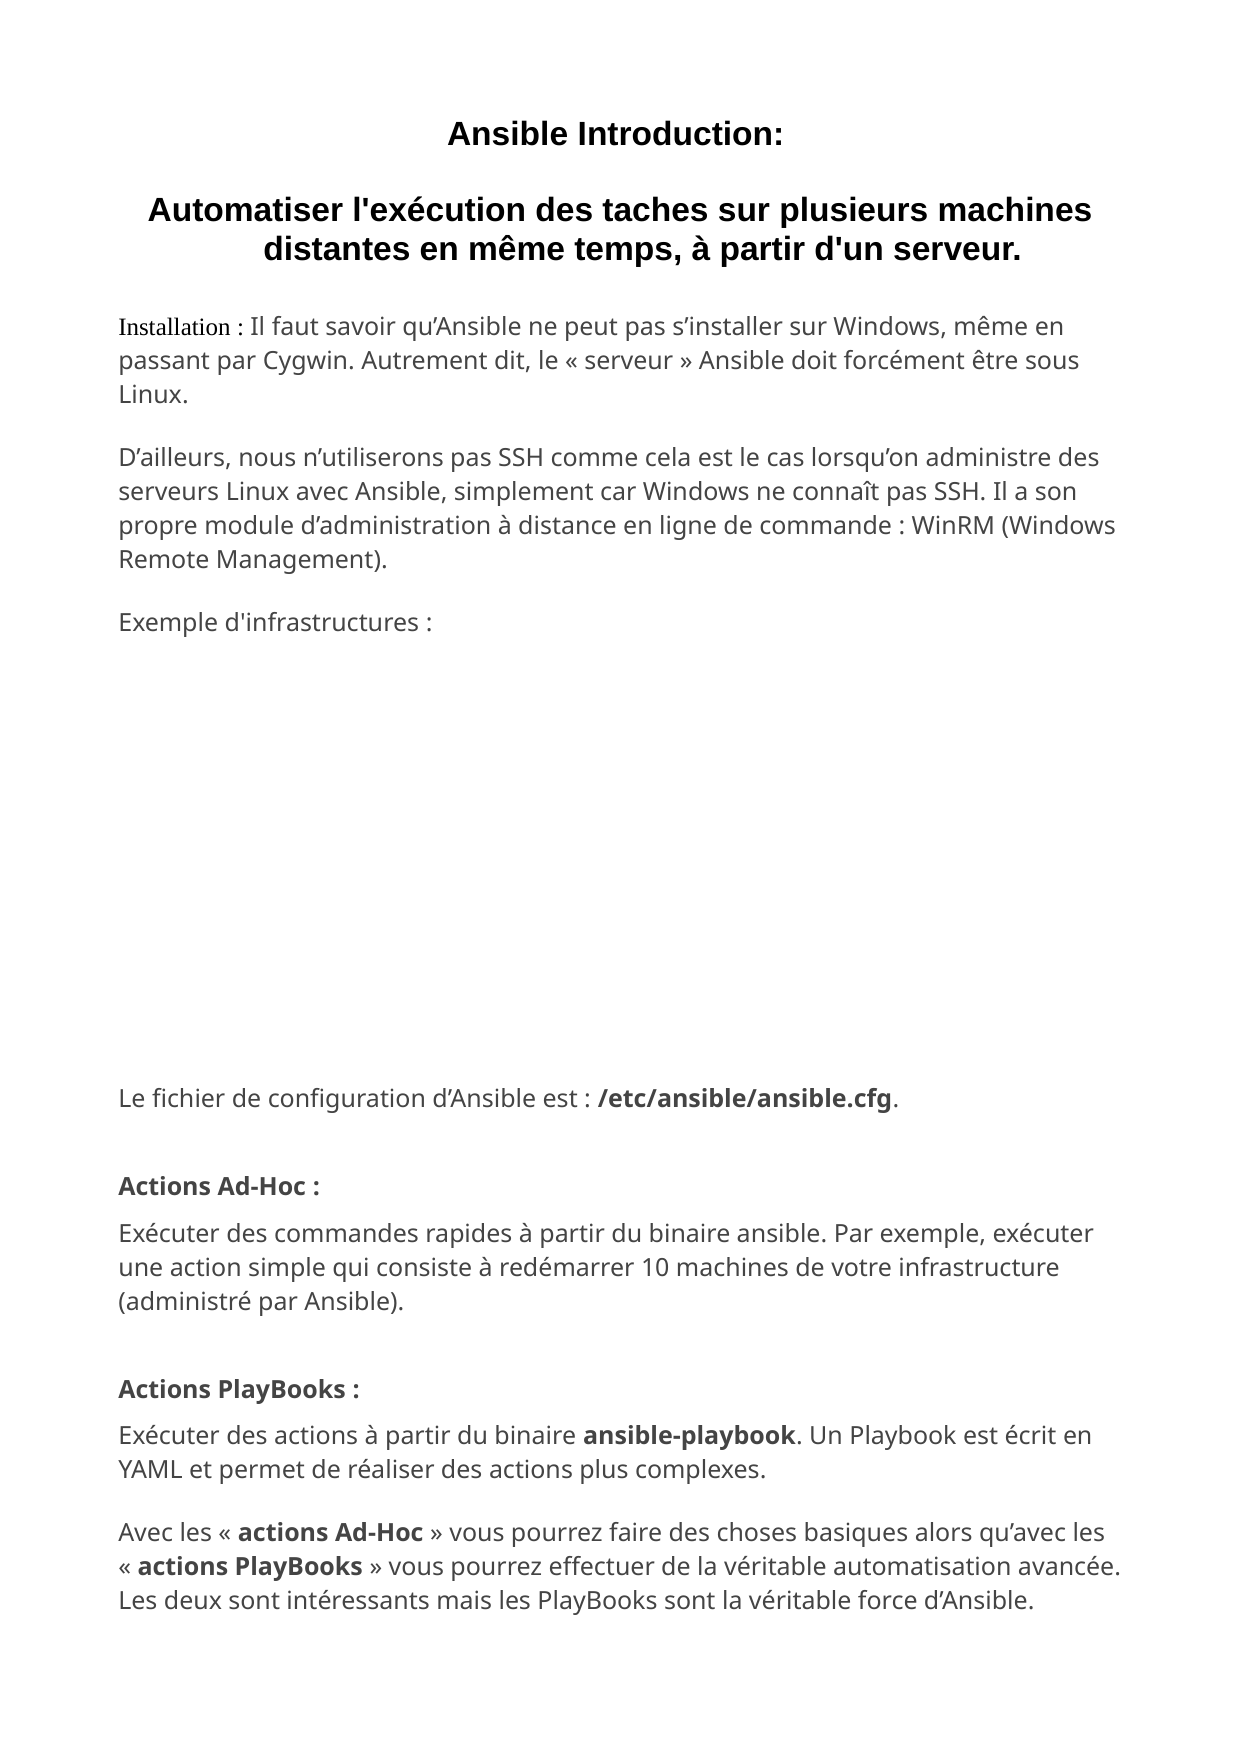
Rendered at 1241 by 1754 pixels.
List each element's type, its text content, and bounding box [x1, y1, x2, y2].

subtitle Actions PlayBooks : [118, 1371, 1122, 1406]
text Le fichier de configuration d’Ansible est : /etc/ansible/ansible.cfg. [118, 1081, 1122, 1115]
text Exécuter des commandes rapides à partir du binaire ansible. Par exemple, exécuter une action simple qui consiste à redémarrer 10 machines de votre infrastructure (administré par Ansible). [118, 1216, 1122, 1318]
subtitle Ansible Introduction: [118, 113, 1122, 152]
text Installation : Il faut savoir qu’Ansible ne peut pas s’installer sur Windows, même en passant par Cygwin. Autrement dit, le « serveur » Ansible doit forcément être sous Linux. [118, 308, 1122, 410]
text Avec les « actions Ad-Hoc » vous pourrez faire des choses basiques alors qu’avec les « actions PlayBooks » vous pourrez effectuer de la véritable automatisation avancée. Les deux sont intéressants mais les PlayBooks sont la véritable force d’Ansible. [118, 1515, 1122, 1617]
text Exécuter des actions à partir du binaire ansible-playbook. Un Playbook est écrit en YAML et permet de réaliser des actions plus complexes. [118, 1418, 1122, 1486]
subtitle Actions Ad-Hoc : [118, 1169, 1122, 1203]
text Exemple d'infrastructures : [118, 604, 1122, 638]
text D’ailleurs, nous n’utiliserons pas SSH comme cela est le cas lorsqu’on administre des serveurs Linux avec Ansible, simplement car Windows ne connaît pas SSH. Il a son propre module d’administration à distance en ligne de commande : WinRM (Windows Remote Management). [118, 439, 1122, 575]
subtitle Automatiser l'exécution des taches sur plusieurs machines distantes en même temps, à partir d'un serveur. [118, 190, 1122, 267]
